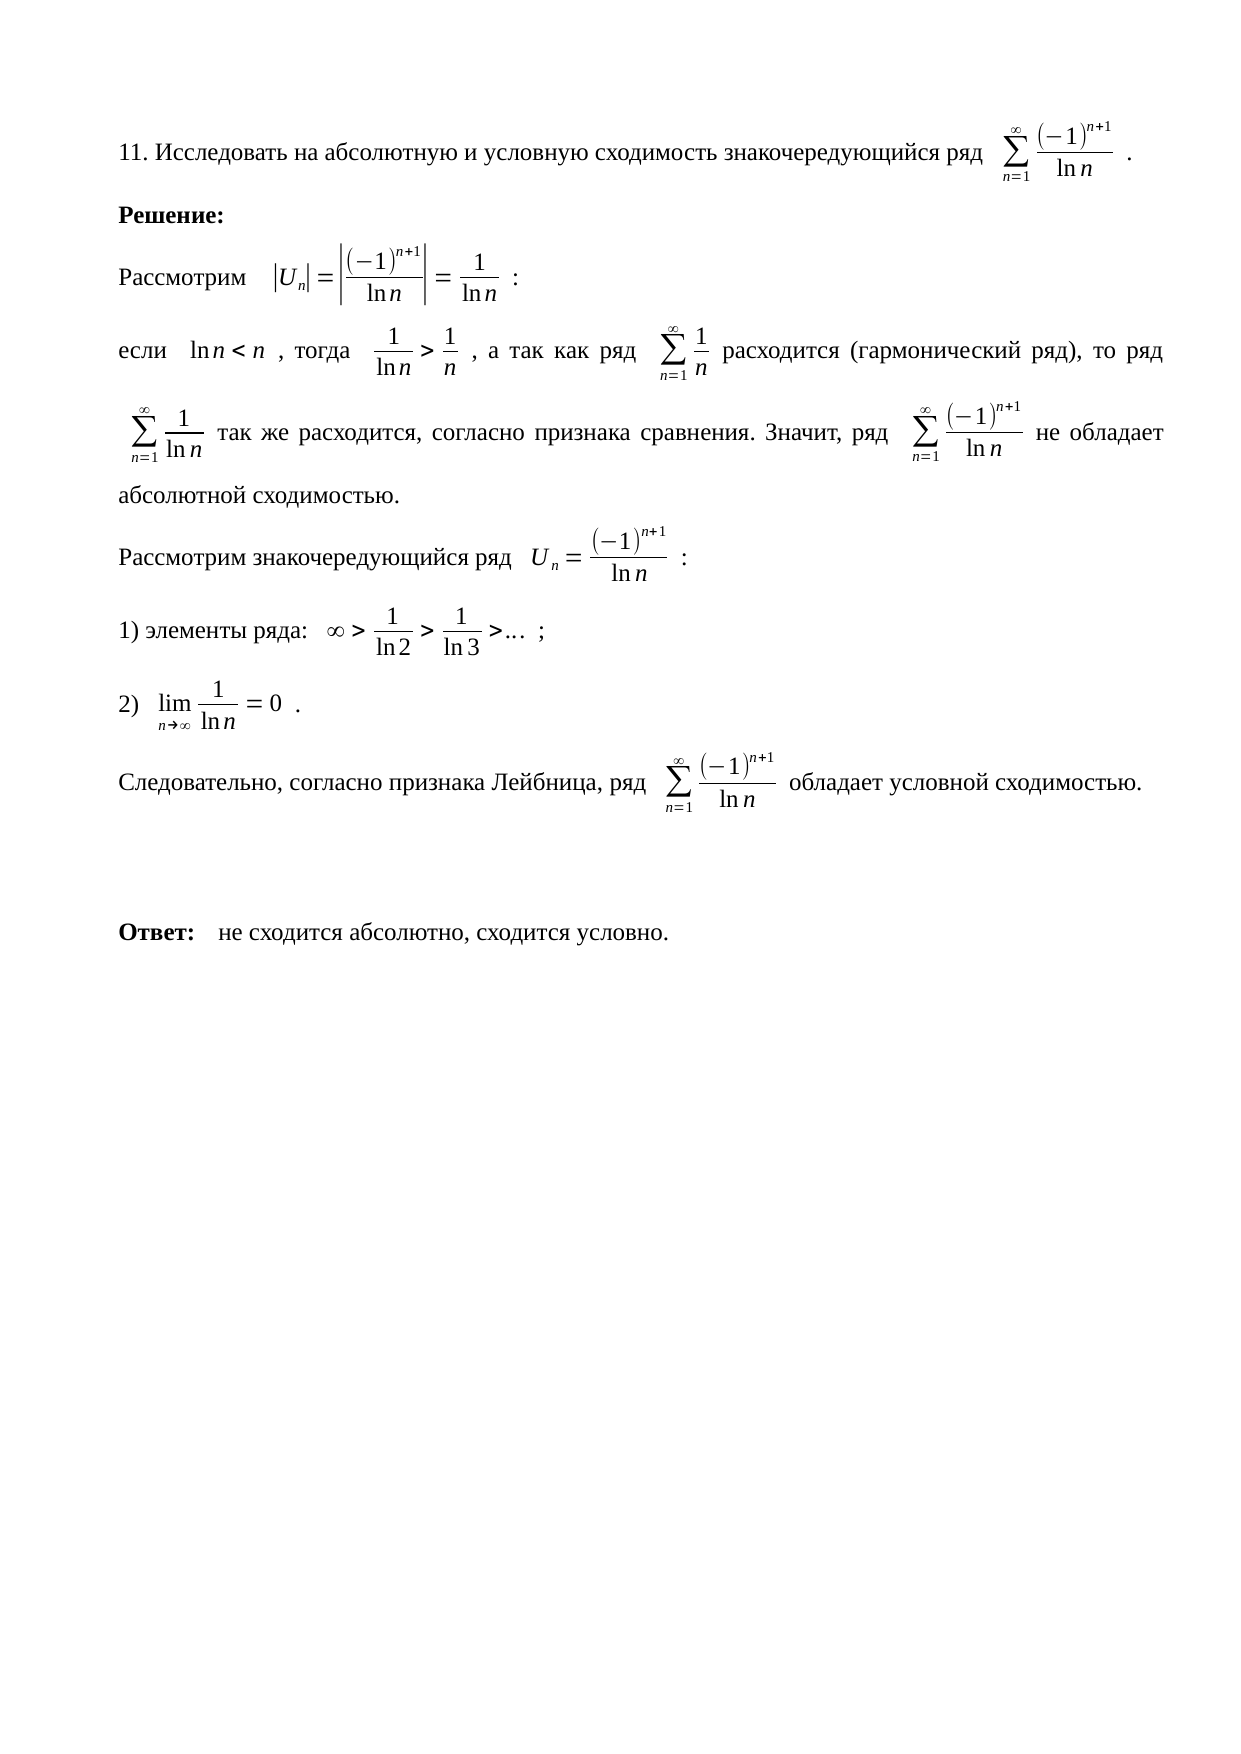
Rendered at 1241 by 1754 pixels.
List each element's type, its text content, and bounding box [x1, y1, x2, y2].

text Решение: [118, 200, 1163, 228]
text Ответ: не сходится абсолютно, сходится условно. [118, 917, 1163, 945]
text 2) . [118, 675, 1163, 734]
text если , тогда , а так как ряд расходится (гармонический ряд), то ряд так же расходится, согласно признака сравнения. Значит, ряд не обладает абсолютной сходимостью. [118, 322, 1163, 509]
text 1) элементы ряда: ; [118, 602, 1163, 661]
text Рассмотрим знакочередующийся ряд : [118, 523, 1163, 587]
text 11. Исследовать на абсолютную и условную сходимость знакочередующийся ряд . [118, 118, 1163, 185]
text Следовательно, согласно признака Лейбница, ряд обладает условной сходимостью. [118, 749, 1163, 816]
text Рассмотрим : [118, 243, 1163, 307]
